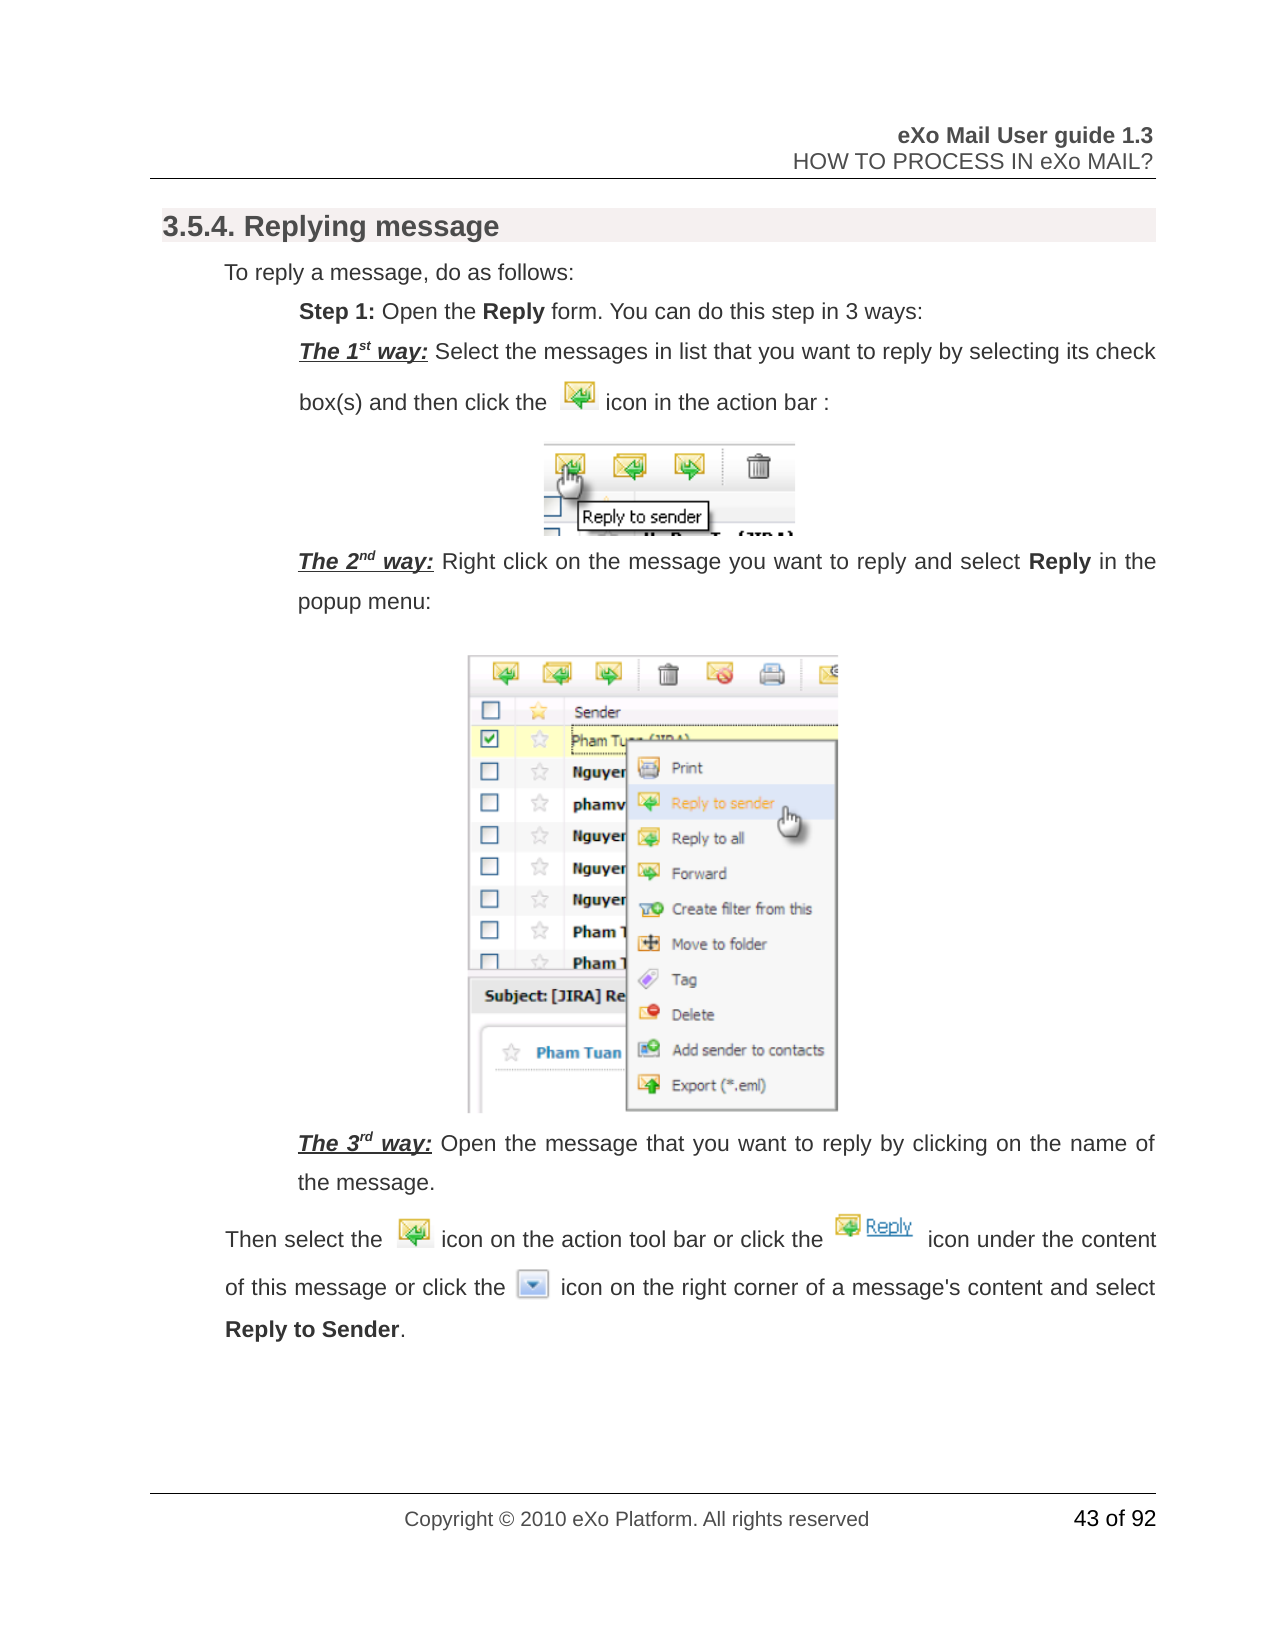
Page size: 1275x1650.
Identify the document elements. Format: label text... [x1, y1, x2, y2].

subtitle Replying message [162, 208, 1156, 242]
picture [513, 1265, 554, 1303]
picture [831, 1208, 921, 1248]
text To reply a message, do as follows: [224, 259, 1156, 285]
text The 3rd way: Open the message that you want to reply by clicking on the name of the message. [298, 1102, 1156, 1195]
list The 1st way: Select the messages in list that you want to reply by selecting its check box(s) and then click the icon in the action bar : [261, 338, 1156, 415]
list Then select the icon on the action tool bar or click the icon under the content of this message or click the icon on the right corner of a message's content and select Reply to Sender. [187, 1208, 1156, 1342]
picture [560, 377, 599, 410]
picture [459, 650, 847, 1117]
list Step 1: Open the Reply form. You can do this step in 3 ways: [261, 298, 1156, 325]
text The 2nd way: Right click on the message you want to reply and select Reply in the popup menu: [298, 428, 1156, 614]
picture [396, 1216, 435, 1248]
picture [543, 441, 796, 536]
